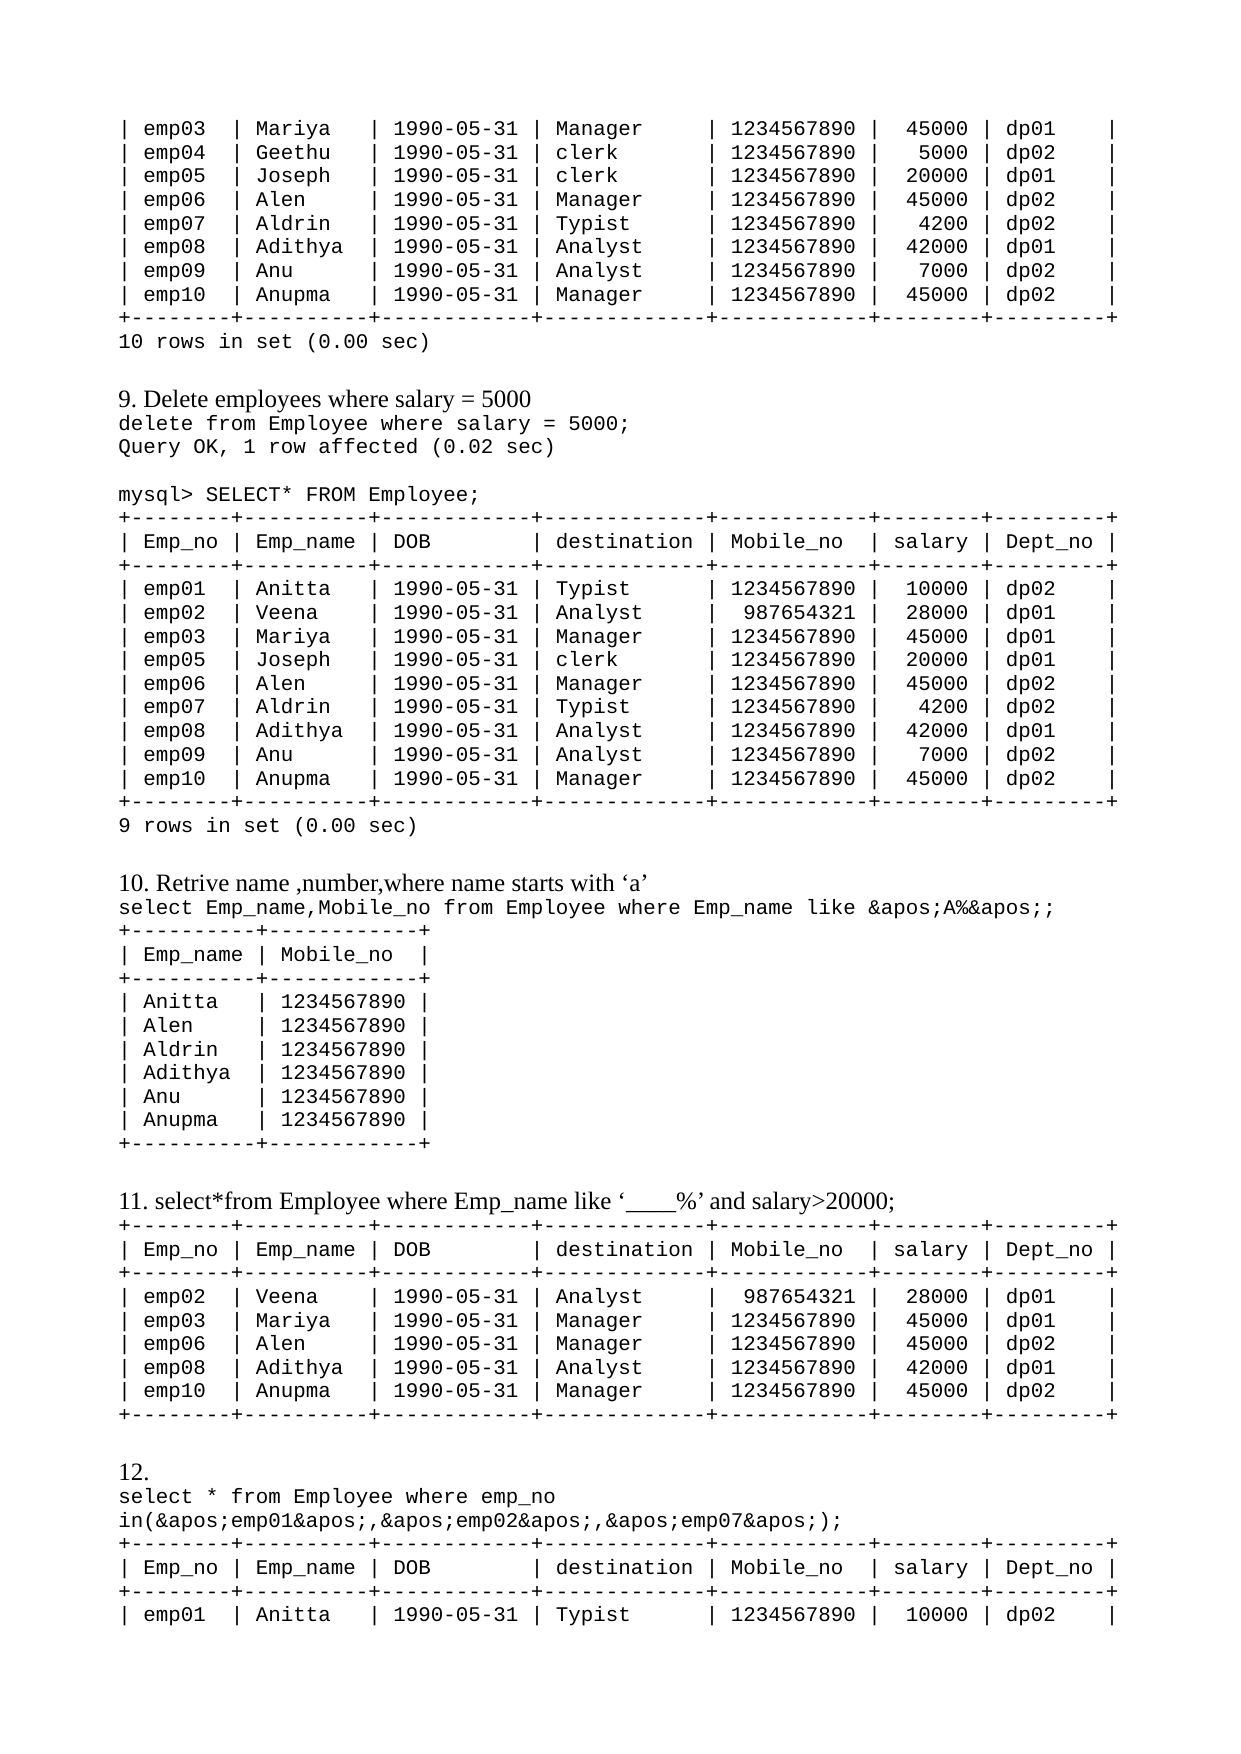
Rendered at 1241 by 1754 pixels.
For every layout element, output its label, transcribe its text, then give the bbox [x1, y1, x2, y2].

text | emp03 | Mariya | 1990-05-31 | Manager | 1234567890 | 45000 | dp01 | [118, 1309, 1122, 1333]
text +--------+----------+------------+-------------+------------+--------+---------+ [118, 1262, 1122, 1286]
text | Emp_no | Emp_name | DOB | destination | Mobile_no | salary | Dept_no | [118, 531, 1122, 555]
text 10 rows in set (0.00 sec) [118, 331, 1122, 354]
text | emp10 | Anupma | 1990-05-31 | Manager | 1234567890 | 45000 | dp02 | [118, 1381, 1122, 1404]
text +--------+----------+------------+-------------+------------+--------+---------+ [118, 1404, 1122, 1428]
text | emp07 | Aldrin | 1990-05-31 | Typist | 1234567890 | 4200 | dp02 | [118, 697, 1122, 720]
text | Aldrin | 1234567890 | [118, 1038, 1122, 1062]
text | Emp_no | Emp_name | DOB | destination | Mobile_no | salary | Dept_no | [118, 1557, 1122, 1581]
text | emp02 | Veena | 1990-05-31 | Analyst | 987654321 | 28000 | dp01 | [118, 602, 1122, 626]
text +--------+----------+------------+-------------+------------+--------+---------+ [118, 1533, 1122, 1557]
text +--------+----------+------------+-------------+------------+--------+---------+ [118, 507, 1122, 531]
text | emp03 | Mariya | 1990-05-31 | Manager | 1234567890 | 45000 | dp01 | [118, 118, 1122, 142]
text | emp05 | Joseph | 1990-05-31 | clerk | 1234567890 | 20000 | dp01 | [118, 165, 1122, 189]
text | emp09 | Anu | 1990-05-31 | Analyst | 1234567890 | 7000 | dp02 | [118, 744, 1122, 767]
text | emp08 | Adithya | 1990-05-31 | Analyst | 1234567890 | 42000 | dp01 | [118, 720, 1122, 744]
text +--------+----------+------------+-------------+------------+--------+---------+ [118, 307, 1122, 331]
text 11. select*from Employee where Emp_name like ‘____%’ and salary>20000; [118, 1186, 1122, 1215]
text | Emp_no | Emp_name | DOB | destination | Mobile_no | salary | Dept_no | [118, 1239, 1122, 1262]
text +----------+------------+ [118, 920, 1122, 944]
text | emp06 | Alen | 1990-05-31 | Manager | 1234567890 | 45000 | dp02 | [118, 673, 1122, 697]
text 10. Retrive name ,number,where name starts with ‘a’ [118, 868, 1122, 897]
text +--------+----------+------------+-------------+------------+--------+---------+ [118, 1215, 1122, 1239]
text | emp06 | Alen | 1990-05-31 | Manager | 1234567890 | 45000 | dp02 | [118, 189, 1122, 213]
text | emp04 | Geethu | 1990-05-31 | clerk | 1234567890 | 5000 | dp02 | [118, 142, 1122, 165]
text +----------+------------+ [118, 968, 1122, 991]
text | emp07 | Aldrin | 1990-05-31 | Typist | 1234567890 | 4200 | dp02 | [118, 213, 1122, 236]
text | emp02 | Veena | 1990-05-31 | Analyst | 987654321 | 28000 | dp01 | [118, 1286, 1122, 1309]
text select Emp_name,Mobile_no from Employee where Emp_name like &apos;A%&apos;; [118, 897, 1122, 920]
text | emp05 | Joseph | 1990-05-31 | clerk | 1234567890 | 20000 | dp01 | [118, 649, 1122, 673]
text | emp08 | Adithya | 1990-05-31 | Analyst | 1234567890 | 42000 | dp01 | [118, 236, 1122, 260]
text 9 rows in set (0.00 sec) [118, 815, 1122, 838]
text +--------+----------+------------+-------------+------------+--------+---------+ [118, 555, 1122, 578]
text delete from Employee where salary = 5000; [118, 413, 1122, 436]
text mysql> SELECT* FROM Employee; [118, 484, 1122, 507]
text +--------+----------+------------+-------------+------------+--------+---------+ [118, 791, 1122, 815]
text | emp01 | Anitta | 1990-05-31 | Typist | 1234567890 | 10000 | dp02 | [118, 578, 1122, 602]
text 9. Delete employees where salary = 5000 [118, 384, 1122, 413]
text +--------+----------+------------+-------------+------------+--------+---------+ [118, 1581, 1122, 1604]
text +----------+------------+ [118, 1133, 1122, 1157]
text | Anitta | 1234567890 | [118, 991, 1122, 1015]
text Query OK, 1 row affected (0.02 sec) [118, 436, 1122, 460]
text 12. [118, 1457, 1122, 1486]
text | emp08 | Adithya | 1990-05-31 | Analyst | 1234567890 | 42000 | dp01 | [118, 1357, 1122, 1381]
text | Alen | 1234567890 | [118, 1015, 1122, 1038]
text | Anu | 1234567890 | [118, 1086, 1122, 1109]
text | emp10 | Anupma | 1990-05-31 | Manager | 1234567890 | 45000 | dp02 | [118, 284, 1122, 307]
text select * from Employee where emp_no in(&apos;emp01&apos;,&apos;emp02&apos;,&apos;emp07&apos;); [118, 1486, 1122, 1533]
text | emp06 | Alen | 1990-05-31 | Manager | 1234567890 | 45000 | dp02 | [118, 1333, 1122, 1357]
text | emp09 | Anu | 1990-05-31 | Analyst | 1234567890 | 7000 | dp02 | [118, 260, 1122, 284]
text | emp03 | Mariya | 1990-05-31 | Manager | 1234567890 | 45000 | dp01 | [118, 626, 1122, 649]
text | Anupma | 1234567890 | [118, 1109, 1122, 1133]
text | emp10 | Anupma | 1990-05-31 | Manager | 1234567890 | 45000 | dp02 | [118, 767, 1122, 791]
text | Adithya | 1234567890 | [118, 1062, 1122, 1086]
text | emp01 | Anitta | 1990-05-31 | Typist | 1234567890 | 10000 | dp02 | [118, 1604, 1122, 1628]
text | Emp_name | Mobile_no | [118, 944, 1122, 968]
